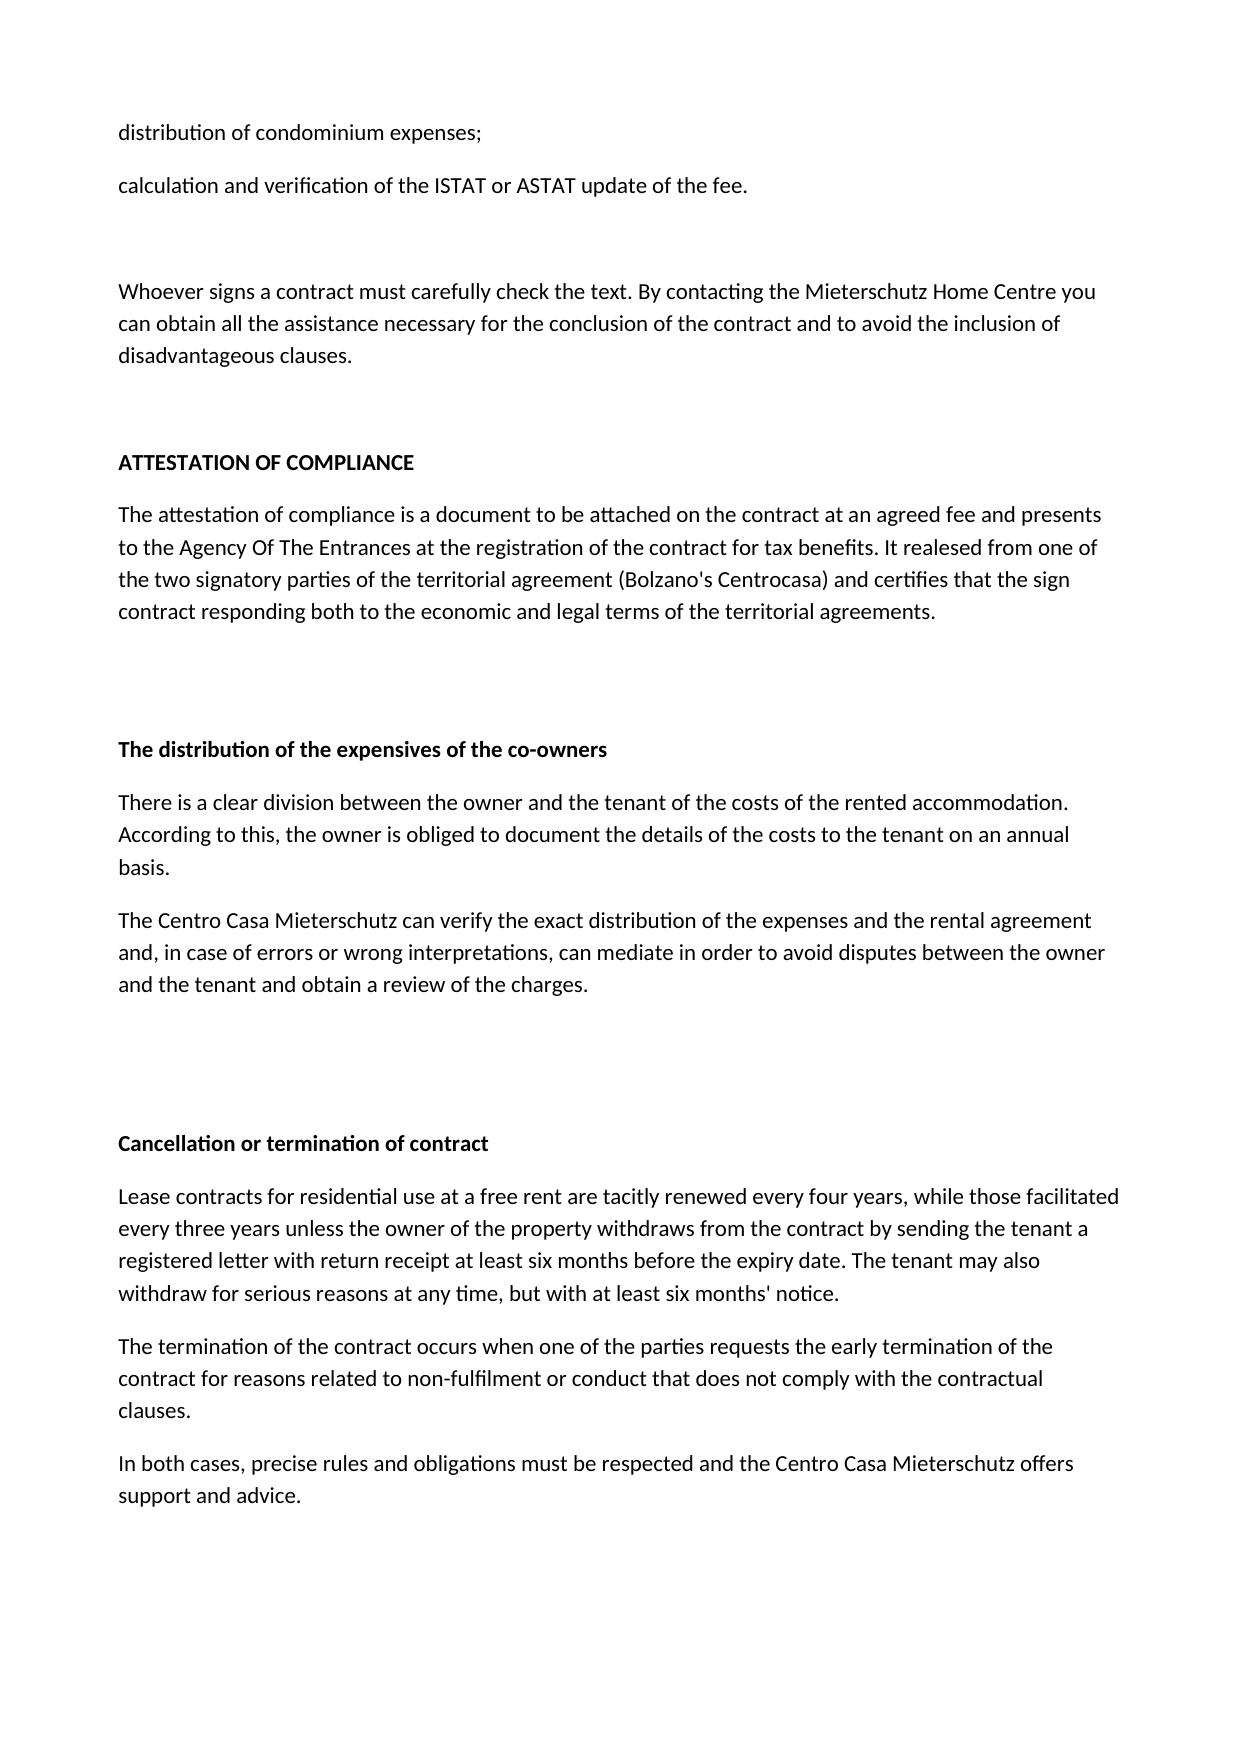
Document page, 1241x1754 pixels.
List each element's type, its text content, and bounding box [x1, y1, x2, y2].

text The Centro Casa Mieterschutz can verify the exact distribution of the expenses and the rental agreement and, in case of errors or wrong interpretations, can mediate in order to avoid disputes between the owner and the tenant and obtain a review of the charges. [118, 906, 1122, 998]
text In both cases, precise rules and obligations must be respected and the Centro Casa Mieterschutz offers support and advice. [118, 1449, 1122, 1509]
text There is a clear division between the owner and the tenant of the costs of the rented accommodation. According to this, the owner is obliged to document the details of the costs to the tenant on an annual basis. [118, 788, 1122, 881]
text Cancellation or termination of contract [118, 1129, 1122, 1157]
text Lease contracts for residential use at a free rent are tacitly renewed every four years, while those facilitated every three years unless the owner of the property withdraws from the contract by sending the tenant a registered letter with return receipt at least six months before the expiry date. The tenant may also withdraw for serious reasons at any time, but with at least six months' notice. [118, 1182, 1122, 1307]
text The distribution of the expensives of the co-owners [118, 735, 1122, 763]
text The attestation of compliance is a document to be attached on the contract at an agreed fee and presents to the Agency Of The Entrances at the registration of the contract for tax benefits. It realesed from one of the two signatory parties of the territorial agreement (Bolzano's Centrocasa) and certifies that the sign contract responding both to the economic and legal terms of the territorial agreements. [118, 501, 1122, 657]
text calculation and verification of the ISTAT or ASTAT update of the fee. [118, 171, 1122, 199]
text Whoever signs a contract must carefully check the text. By contacting the Mieterschutz Home Centre you can obtain all the assistance necessary for the conclusion of the contract and to avoid the inclusion of disadvantageous clauses. [118, 277, 1122, 369]
text ATTESTATION OF COMPLIANCE [118, 448, 1122, 476]
text The termination of the contract occurs when one of the parties requests the early termination of the contract for reasons related to non-fulfilment or conduct that does not comply with the contractual clauses. [118, 1332, 1122, 1424]
text distribution of condominium expenses; [118, 118, 1122, 146]
